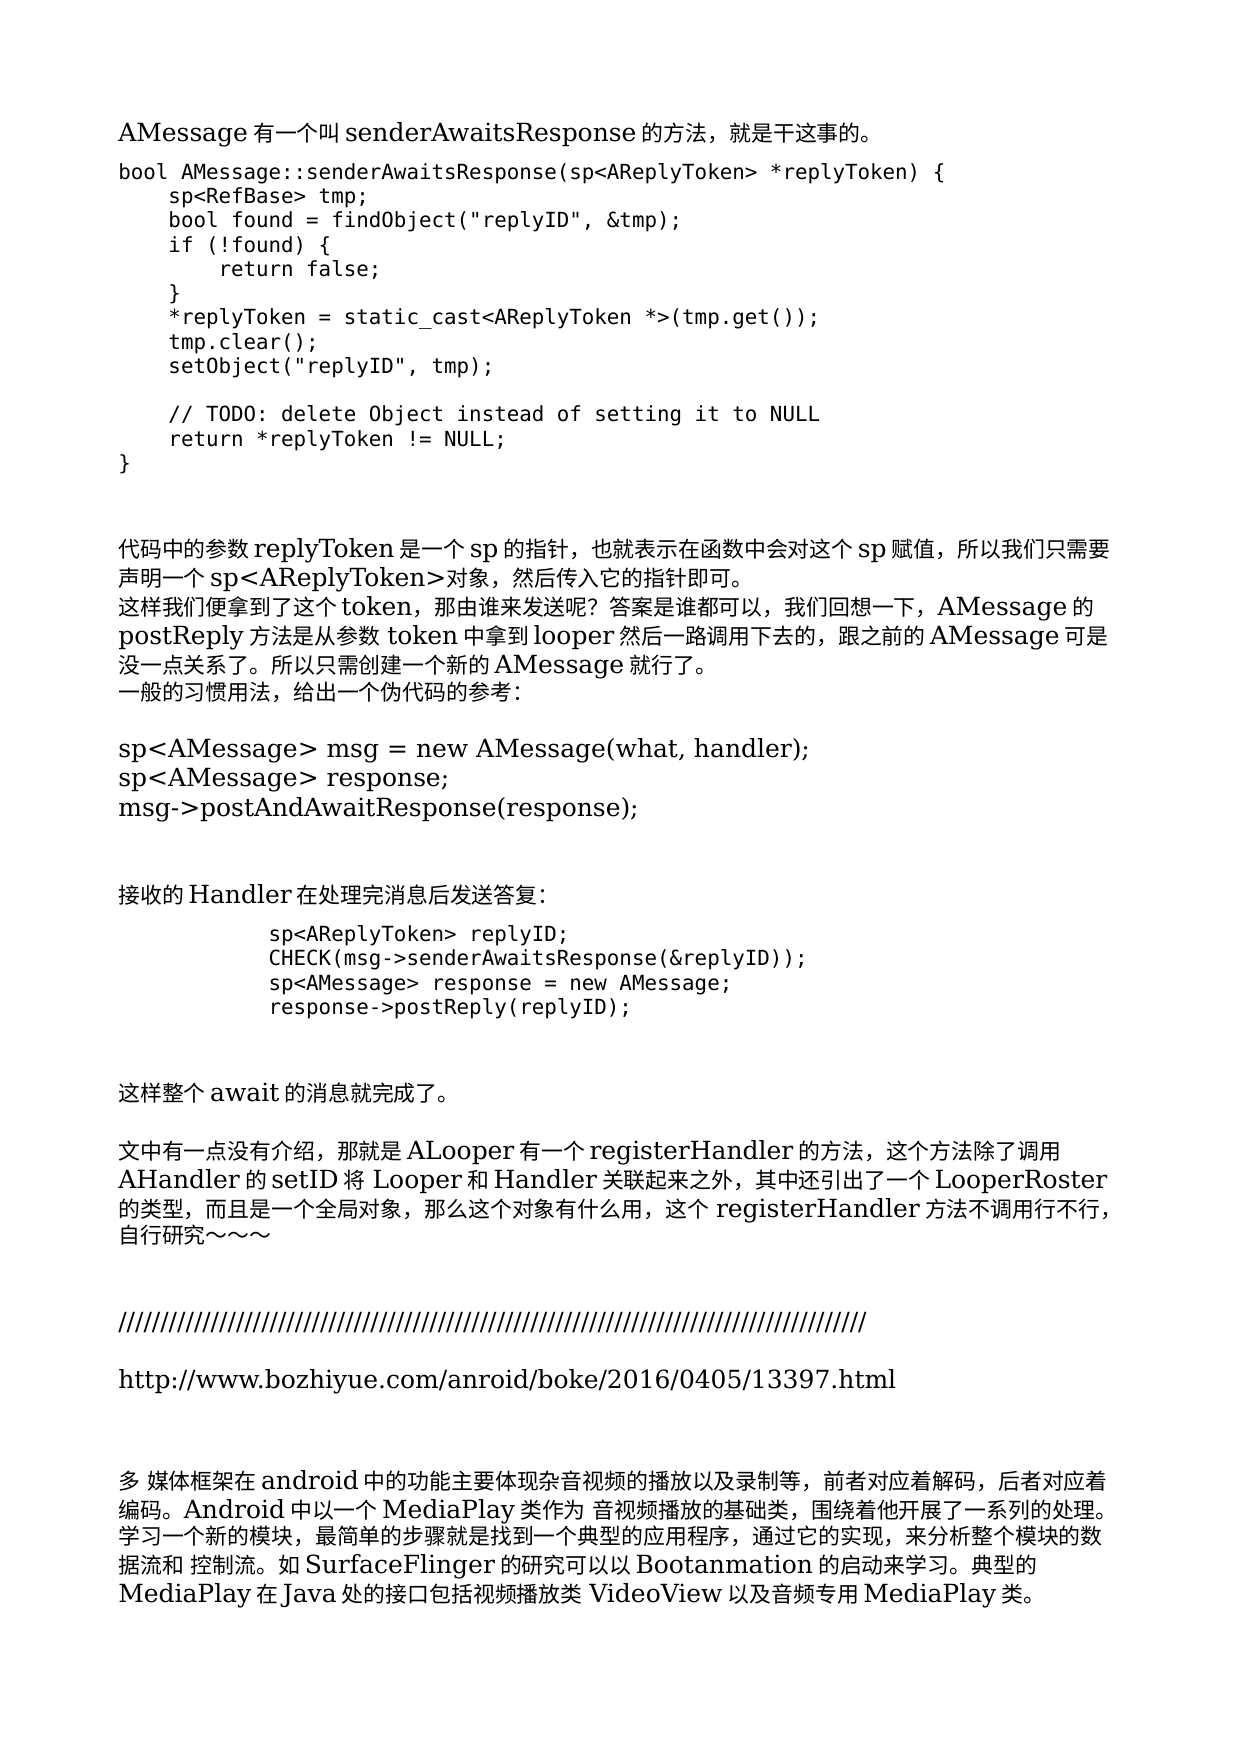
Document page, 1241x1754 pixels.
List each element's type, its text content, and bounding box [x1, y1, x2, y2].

text msg->postAndAwaitResponse(response); [118, 793, 1122, 822]
text sp<AReplyToken> replyID; [118, 922, 1122, 946]
text tmp.clear(); [118, 330, 1122, 354]
text 文中有一点没有介绍，那就是ALooper有一个registerHandler的方法，这个方法除了调用AHandler的setID将 Looper和Handler关联起来之外，其中还引出了一个LooperRoster的类型，而且是一个全局对象，那么这个对象有什么用，这个 registerHandler方法不调用行不行，自行研究～～～ [118, 1136, 1122, 1249]
text 一般的习惯用法，给出一个伪代码的参考： [118, 680, 1122, 705]
text // TODO: delete Object instead of setting it to NULL [118, 402, 1122, 427]
text *replyToken = static_cast<AReplyToken *>(tmp.get()); [118, 305, 1122, 330]
text return false; [118, 257, 1122, 281]
text 多 媒体框架在android中的功能主要体现杂音视频的播放以及录制等，前者对应着解码，后者对应着编码。Android中以一个MediaPlay类作为 音视频播放的基础类，围绕着他开展了一系列的处理。学习一个新的模块，最简单的步骤就是找到一个典型的应用程序，通过它的实现，来分析整个模块的数据流和 控制流。如SurfaceFlinger的研究可以以Bootanmation的启动来学习。典型的MediaPlay在Java处的接口包括视频播放类 VideoView以及音频专用MediaPlay类。 [118, 1466, 1122, 1608]
text response->postReply(replyID); [118, 995, 1122, 1019]
text bool found = findObject("replyID", &tmp); [118, 208, 1122, 233]
text 接收的Handler在处理完消息后发送答复： [118, 880, 1122, 909]
text http://www.bozhiyue.com/anroid/boke/2016/0405/13397.html [118, 1366, 1122, 1395]
text return *replyToken != NULL; [118, 427, 1122, 451]
text bool AMessage::senderAwaitsResponse(sp<AReplyToken> *replyToken) { [118, 160, 1122, 184]
text } [118, 281, 1122, 305]
text 代码中的参数replyToken是一个sp的指针，也就表示在函数中会对这个sp赋值，所以我们只需要声明一个sp<AReplyToken>对象，然后传入它的指针即可。 [118, 534, 1122, 592]
text setObject("replyID", tmp); [118, 354, 1122, 378]
text sp<RefBase> tmp; [118, 184, 1122, 208]
text sp<AMessage> response = new AMessage; [118, 971, 1122, 995]
text ///////////////////////////////////////////////////////////////////////////////////////// [118, 1307, 1122, 1337]
text 这样我们便拿到了这个token，那由谁来发送呢？答案是谁都可以，我们回想一下，AMessage的postReply方法是从参数 token中拿到looper然后一路调用下去的，跟之前的AMessage可是没一点关系了。所以只需创建一个新的AMessage就行了。 [118, 592, 1122, 680]
text if (!found) { [118, 233, 1122, 257]
text sp<AMessage> response; [118, 764, 1122, 793]
text sp<AMessage> msg = new AMessage(what, handler); [118, 734, 1122, 764]
text AMessage有一个叫senderAwaitsResponse的方法，就是干这事的。 [118, 118, 1122, 147]
text } [118, 451, 1122, 475]
text 这样整个await的消息就完成了。 [118, 1078, 1122, 1107]
text CHECK(msg->senderAwaitsResponse(&replyID)); [118, 946, 1122, 971]
